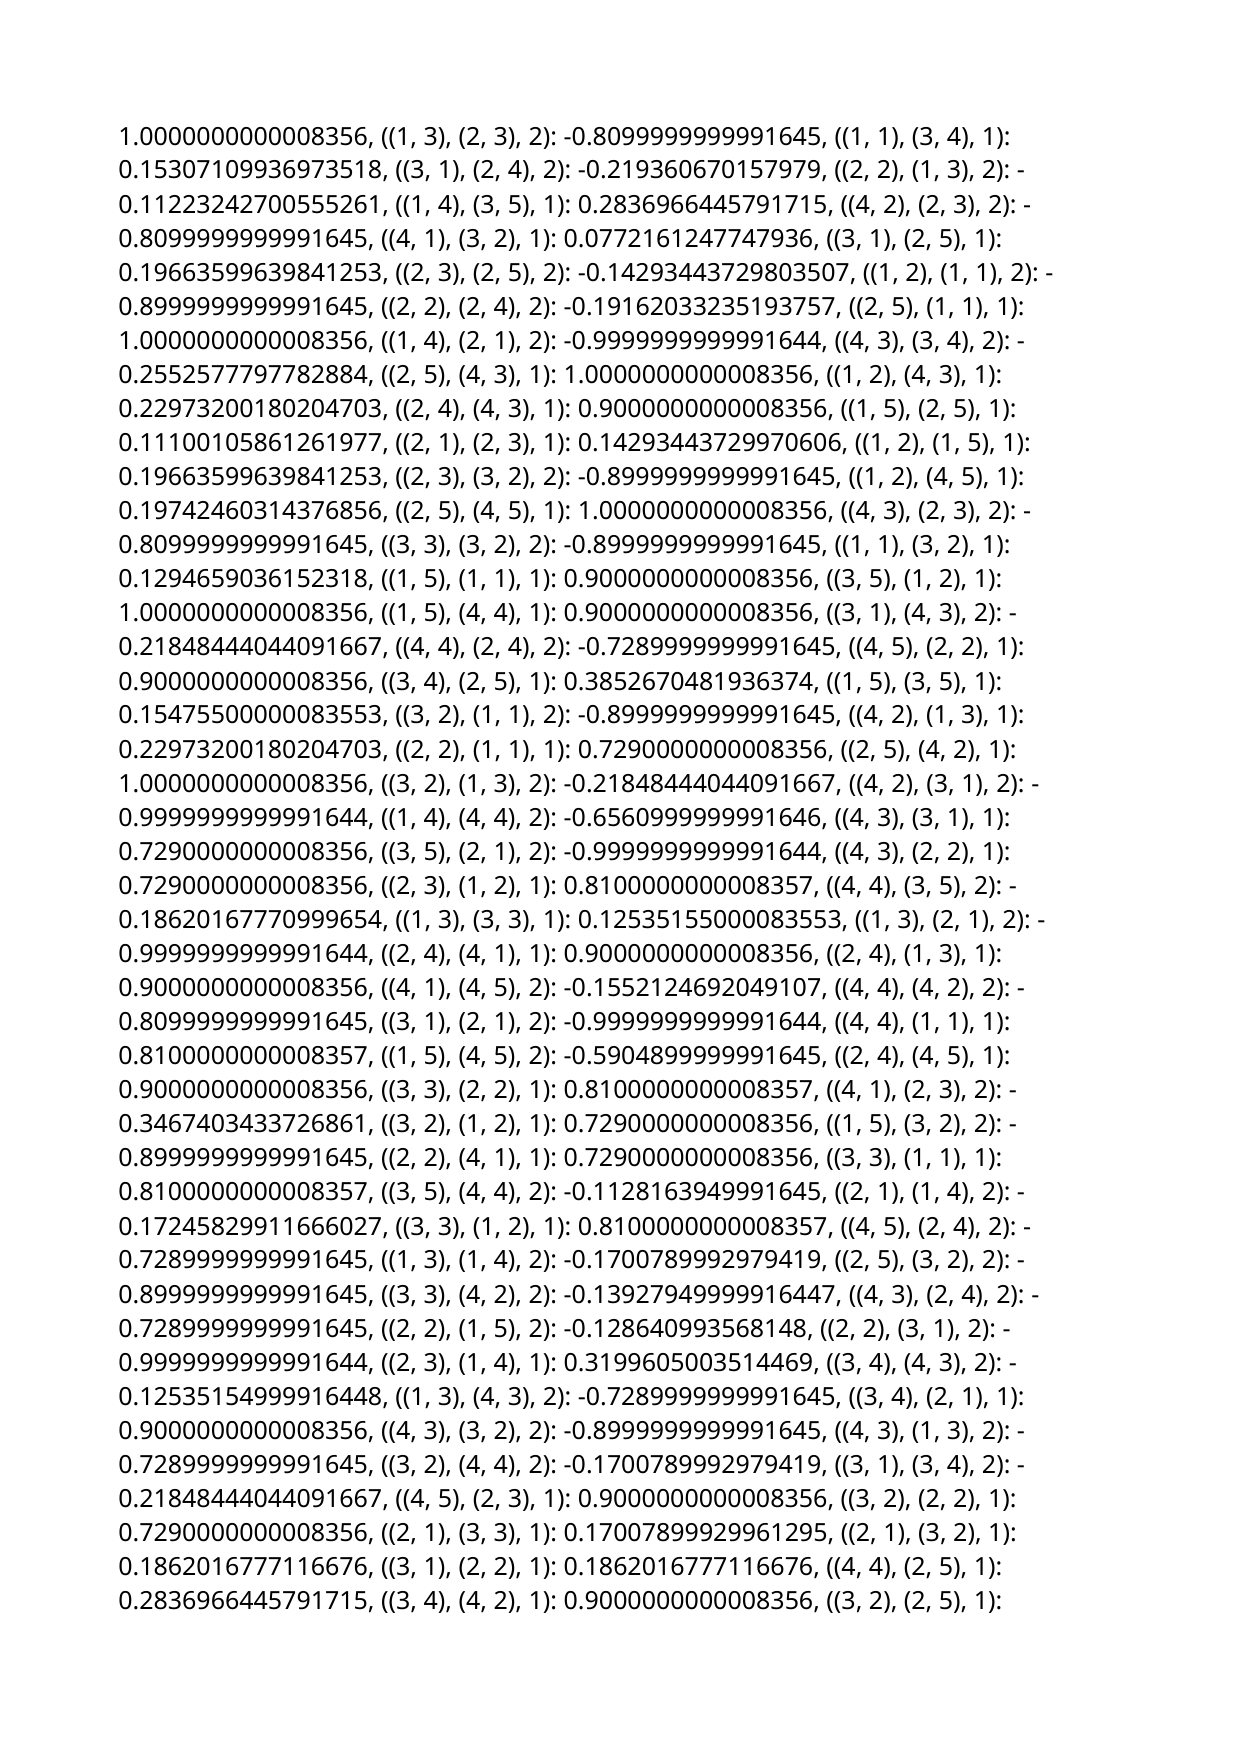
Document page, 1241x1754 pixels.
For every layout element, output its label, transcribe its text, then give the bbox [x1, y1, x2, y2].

text 1.0000000000008356, ((1, 3), (2, 3), 2): -0.8099999999991645, ((1, 1), (3, 4), 1): 0.15307109936973518, ((3, 1), (2, 4), 2): -0.219360670157979, ((2, 2), (1, 3), 2): -0.11223242700555261, ((1, 4), (3, 5), 1): 0.2836966445791715, ((4, 2), (2, 3), 2): -0.8099999999991645, ((4, 1), (3, 2), 1): 0.0772161247747936, ((3, 1), (2, 5), 1): 0.19663599639841253, ((2, 3), (2, 5), 2): -0.14293443729803507, ((1, 2), (1, 1), 2): -0.8999999999991645, ((2, 2), (2, 4), 2): -0.19162033235193757, ((2, 5), (1, 1), 1): 1.0000000000008356, ((1, 4), (2, 1), 2): -0.9999999999991644, ((4, 3), (3, 4), 2): -0.2552577797782884, ((2, 5), (4, 3), 1): 1.0000000000008356, ((1, 2), (4, 3), 1): 0.22973200180204703, ((2, 4), (4, 3), 1): 0.9000000000008356, ((1, 5), (2, 5), 1): 0.11100105861261977, ((2, 1), (2, 3), 1): 0.14293443729970606, ((1, 2), (1, 5), 1): 0.19663599639841253, ((2, 3), (3, 2), 2): -0.8999999999991645, ((1, 2), (4, 5), 1): 0.19742460314376856, ((2, 5), (4, 5), 1): 1.0000000000008356, ((4, 3), (2, 3), 2): -0.8099999999991645, ((3, 3), (3, 2), 2): -0.8999999999991645, ((1, 1), (3, 2), 1): 0.1294659036152318, ((1, 5), (1, 1), 1): 0.9000000000008356, ((3, 5), (1, 2), 1): 1.0000000000008356, ((1, 5), (4, 4), 1): 0.9000000000008356, ((3, 1), (4, 3), 2): -0.21848444044091667, ((4, 4), (2, 4), 2): -0.7289999999991645, ((4, 5), (2, 2), 1): 0.9000000000008356, ((3, 4), (2, 5), 1): 0.3852670481936374, ((1, 5), (3, 5), 1): 0.15475500000083553, ((3, 2), (1, 1), 2): -0.8999999999991645, ((4, 2), (1, 3), 1): 0.22973200180204703, ((2, 2), (1, 1), 1): 0.7290000000008356, ((2, 5), (4, 2), 1): 1.0000000000008356, ((3, 2), (1, 3), 2): -0.21848444044091667, ((4, 2), (3, 1), 2): -0.9999999999991644, ((1, 4), (4, 4), 2): -0.6560999999991646, ((4, 3), (3, 1), 1): 0.7290000000008356, ((3, 5), (2, 1), 2): -0.9999999999991644, ((4, 3), (2, 2), 1): 0.7290000000008356, ((2, 3), (1, 2), 1): 0.8100000000008357, ((4, 4), (3, 5), 2): -0.18620167770999654, ((1, 3), (3, 3), 1): 0.12535155000083553, ((1, 3), (2, 1), 2): -0.9999999999991644, ((2, 4), (4, 1), 1): 0.9000000000008356, ((2, 4), (1, 3), 1): 0.9000000000008356, ((4, 1), (4, 5), 2): -0.1552124692049107, ((4, 4), (4, 2), 2): -0.8099999999991645, ((3, 1), (2, 1), 2): -0.9999999999991644, ((4, 4), (1, 1), 1): 0.8100000000008357, ((1, 5), (4, 5), 2): -0.5904899999991645, ((2, 4), (4, 5), 1): 0.9000000000008356, ((3, 3), (2, 2), 1): 0.8100000000008357, ((4, 1), (2, 3), 2): -0.3467403433726861, ((3, 2), (1, 2), 1): 0.7290000000008356, ((1, 5), (3, 2), 2): -0.8999999999991645, ((2, 2), (4, 1), 1): 0.7290000000008356, ((3, 3), (1, 1), 1): 0.8100000000008357, ((3, 5), (4, 4), 2): -0.1128163949991645, ((2, 1), (1, 4), 2): -0.17245829911666027, ((3, 3), (1, 2), 1): 0.8100000000008357, ((4, 5), (2, 4), 2): -0.7289999999991645, ((1, 3), (1, 4), 2): -0.1700789992979419, ((2, 5), (3, 2), 2): -0.8999999999991645, ((3, 3), (4, 2), 2): -0.13927949999916447, ((4, 3), (2, 4), 2): -0.7289999999991645, ((2, 2), (1, 5), 2): -0.128640993568148, ((2, 2), (3, 1), 2): -0.9999999999991644, ((2, 3), (1, 4), 1): 0.3199605003514469, ((3, 4), (4, 3), 2): -0.12535154999916448, ((1, 3), (4, 3), 2): -0.7289999999991645, ((3, 4), (2, 1), 1): 0.9000000000008356, ((4, 3), (3, 2), 2): -0.8999999999991645, ((4, 3), (1, 3), 2): -0.7289999999991645, ((3, 2), (4, 4), 2): -0.1700789992979419, ((3, 1), (3, 4), 2): -0.21848444044091667, ((4, 5), (2, 3), 1): 0.9000000000008356, ((3, 2), (2, 2), 1): 0.7290000000008356, ((2, 1), (3, 3), 1): 0.17007899929961295, ((2, 1), (3, 2), 1): 0.1862016777116676, ((3, 1), (2, 2), 1): 0.1862016777116676, ((4, 4), (2, 5), 1): 0.2836966445791715, ((3, 4), (4, 2), 1): 0.9000000000008356, ((3, 2), (2, 5), 1): [118, 118, 1122, 1617]
